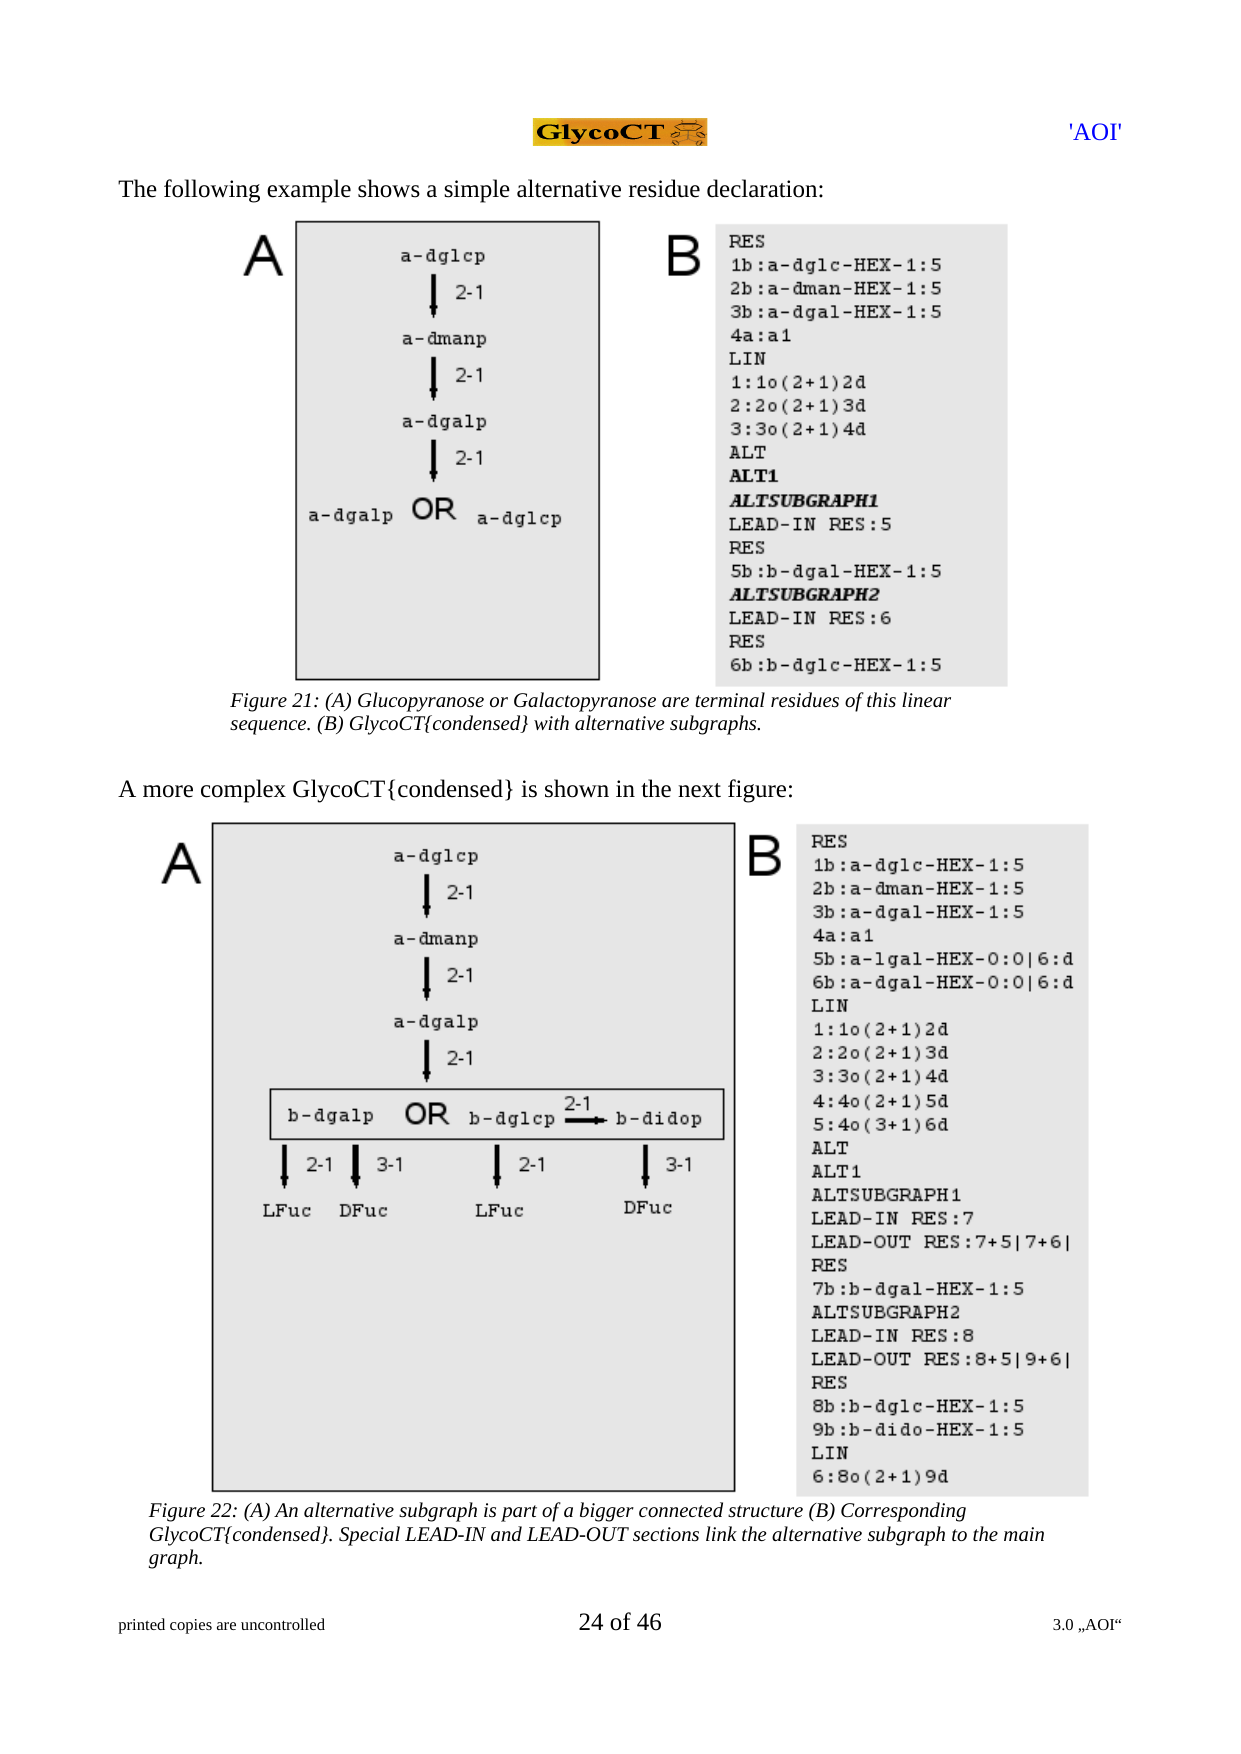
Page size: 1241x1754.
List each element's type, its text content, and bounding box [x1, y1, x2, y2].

picture [532, 118, 708, 146]
picture [148, 815, 1092, 1500]
text A more complex GlycoCT{condensed} is shown in the next figure: [118, 776, 1122, 803]
text The following example shows a simple alternative residue declaration: [118, 175, 1122, 203]
picture [230, 215, 1011, 690]
text Figure 21: (A) Glucopyranose or Galactopyranose are terminal residues of this linear sequence. (B) GlycoCT{condensed} with alternative subgraphs. [230, 690, 1010, 735]
text Figure 22: (A) An alternative subgraph is part of a bigger connected structure (B) Corresponding GlycoCT{condensed}. Special LEAD-IN and LEAD-OUT sections link the alternative subgraph to the main graph. [149, 1500, 1092, 1569]
